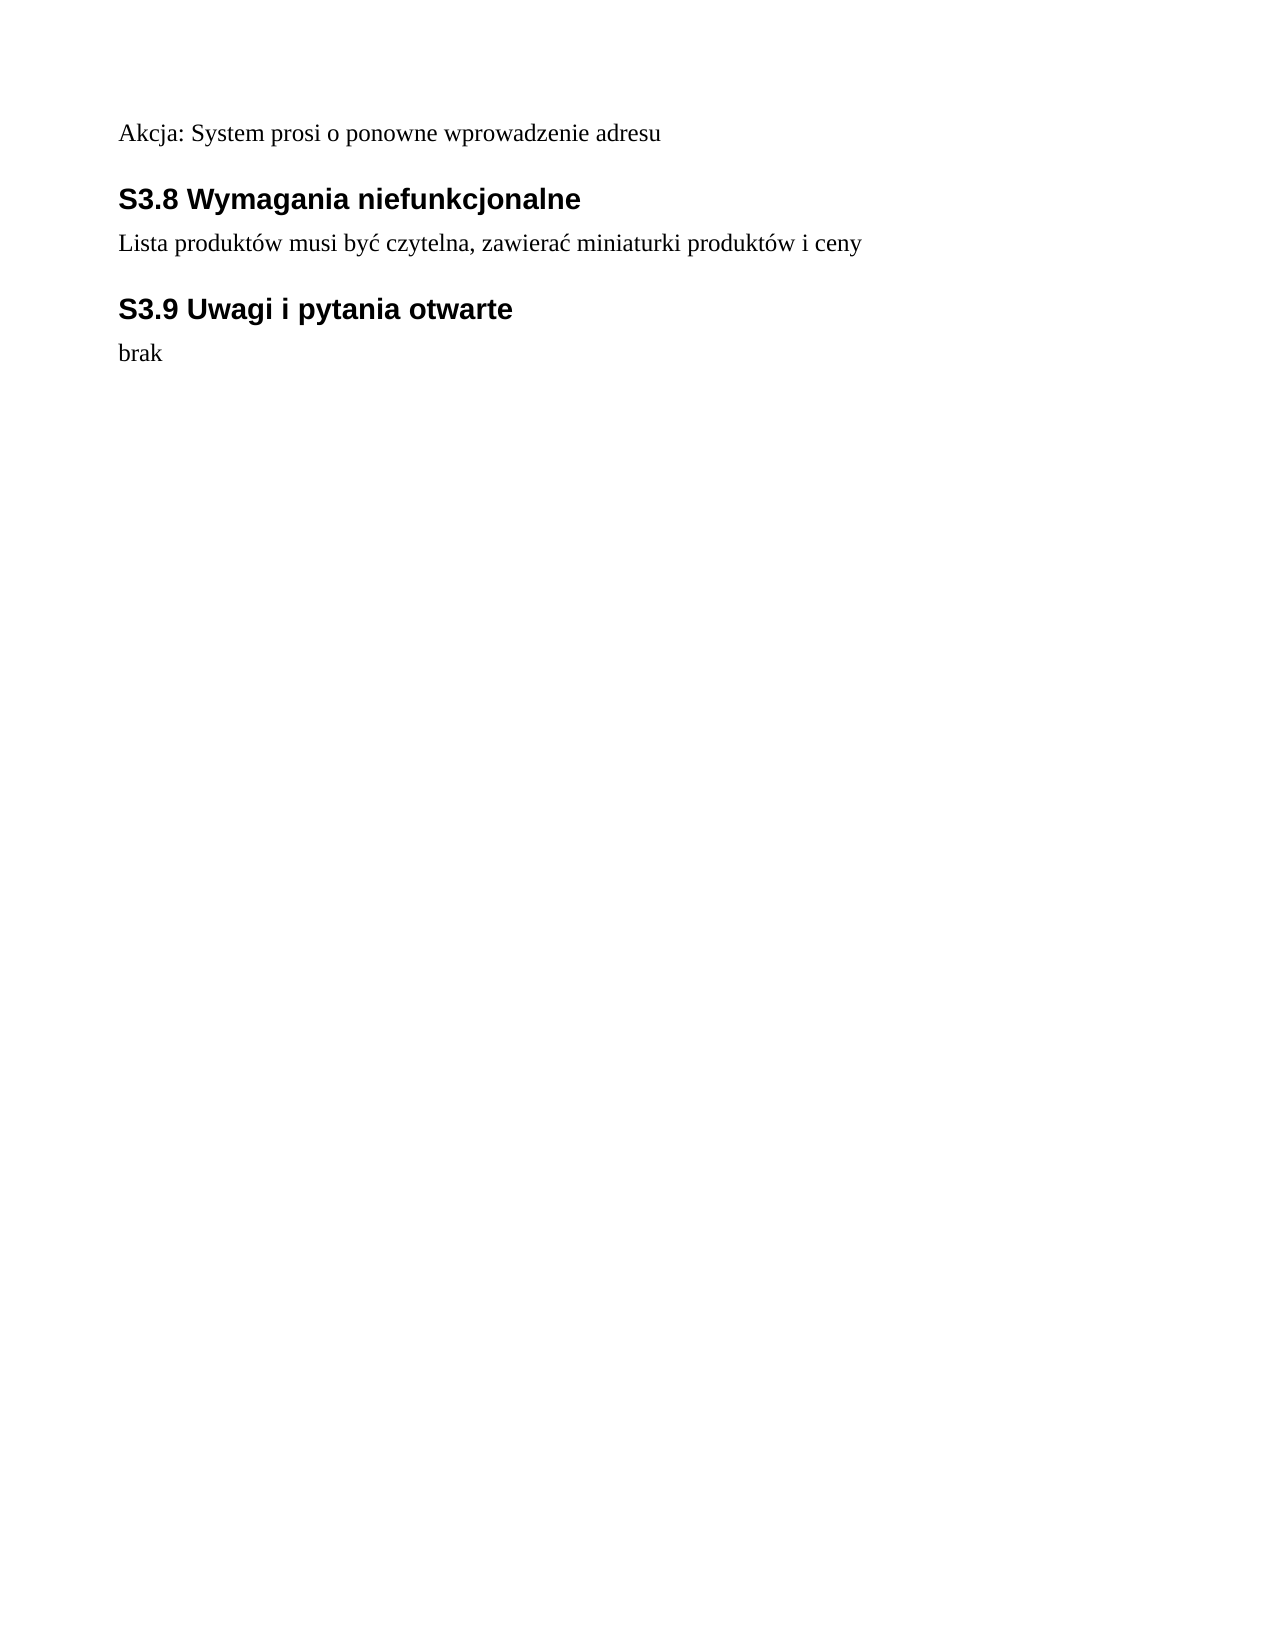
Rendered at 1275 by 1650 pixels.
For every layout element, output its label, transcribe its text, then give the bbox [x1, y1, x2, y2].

text Lista produktów musi być czytelna, zawierać miniaturki produktów i ceny [118, 228, 1157, 257]
subtitle S3.9 Uwagi i pytania otwarte [118, 292, 1157, 325]
text brak [118, 338, 1157, 367]
subtitle S3.8 Wymagania niefunkcjonalne [118, 182, 1157, 216]
text Akcja: System prosi o ponowne wprowadzenie adresu [118, 118, 1157, 147]
